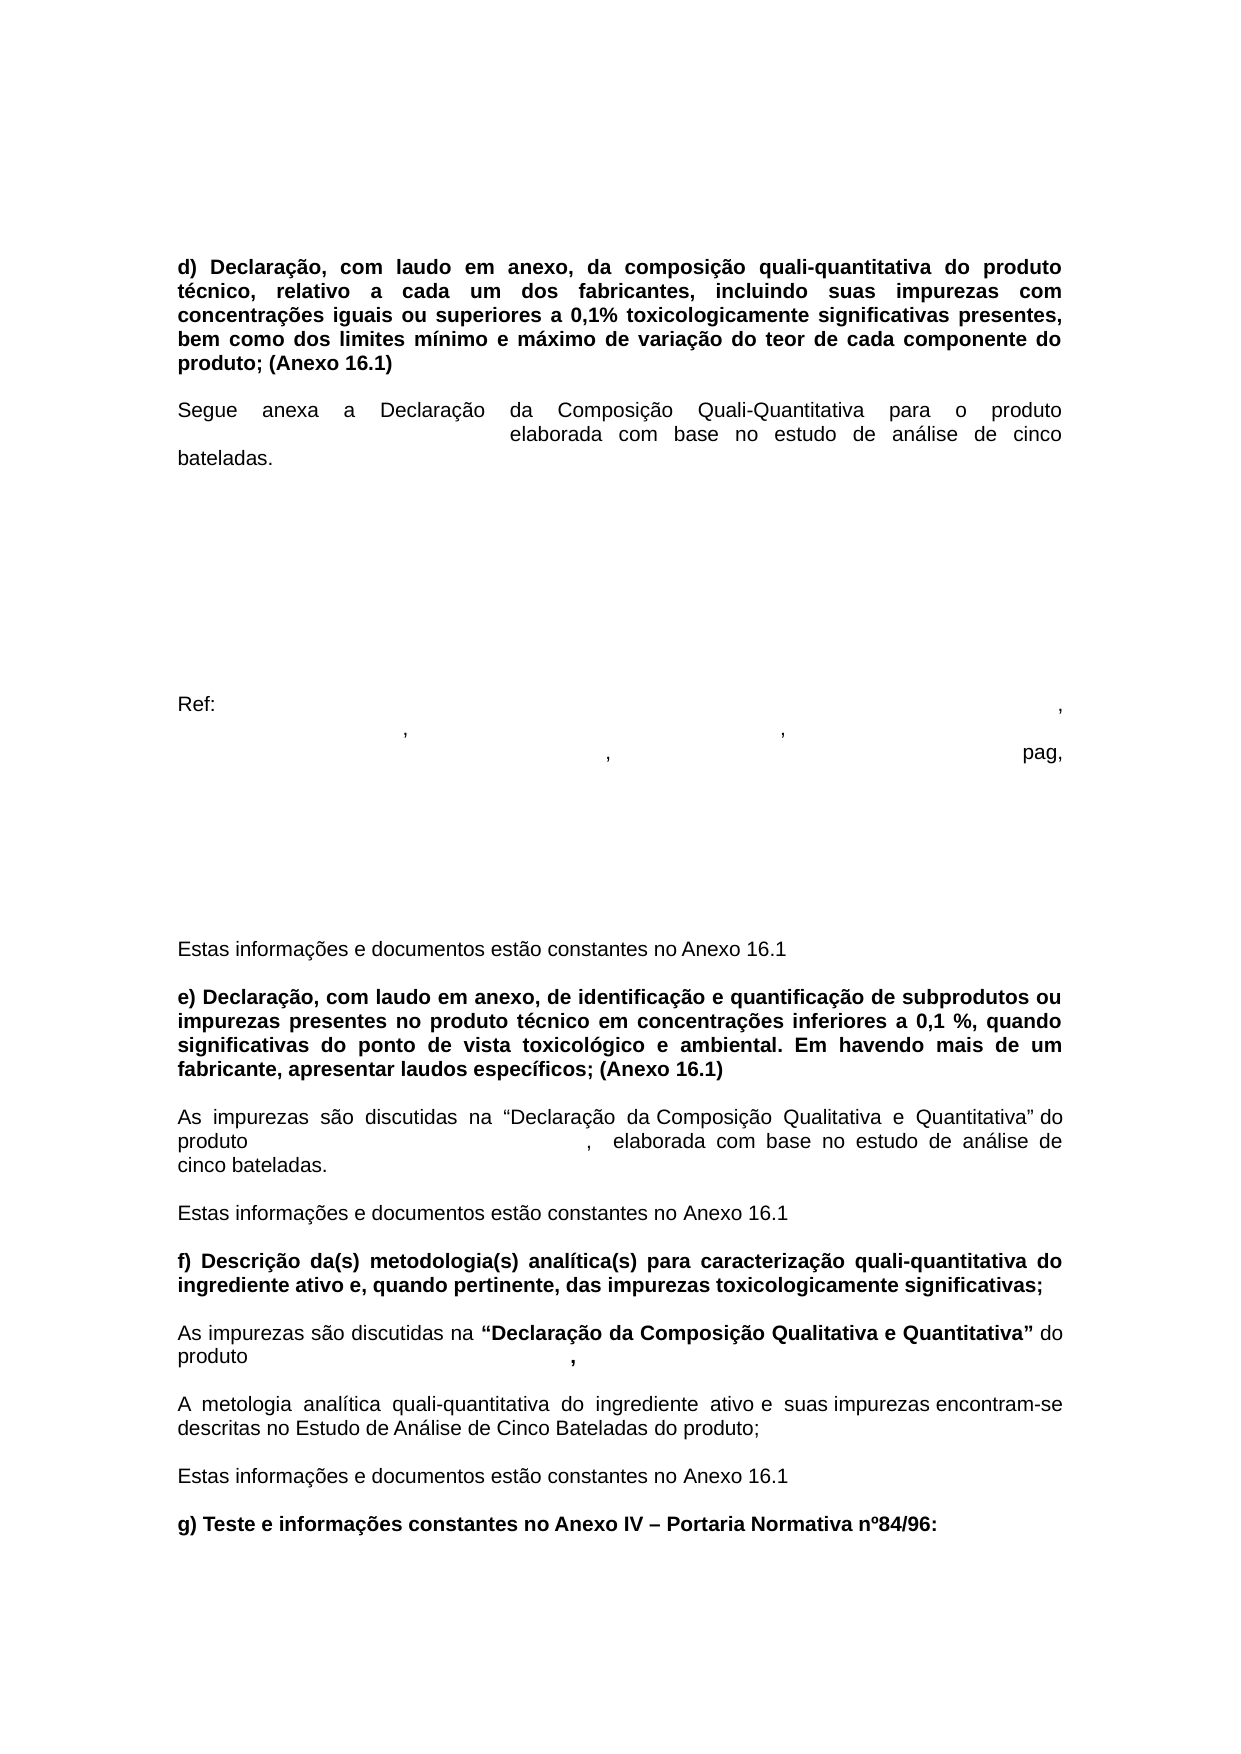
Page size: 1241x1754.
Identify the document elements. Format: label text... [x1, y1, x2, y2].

text <for each="study in filter_doc_presentations(o.study_presentation_ids, 'Five-Batches', 'approved')"> [177, 572, 1063, 620]
text <for each="manufacturer in o.partner_role_in_registry_ids"> [177, 521, 1045, 545]
text </for> [177, 835, 1063, 859]
subtitle As impurezas são discutidas na “Declaração da Composição Qualitativa e Quantitativa” do produto <o.technical_product_id.name>, [177, 1320, 1063, 1368]
list </if> [177, 859, 1063, 883]
subtitle d) Declaração, com laudo em anexo, da composição quali-quantitativa do produto técnico, relativo a cada um dos fabricantes, incluindo suas impurezas com concentrações iguais ou superiores a 0,1% toxicologicamente significativas presentes, bem como dos limites mínimo e máximo de variação do teor de cada componente do produto; (Anexo 16.1) [177, 254, 1063, 374]
subtitle f) Descrição da(s) metodologia(s) analítica(s) para caracterização quali-quantitativa do ingrediente ativo e, quando pertinente, das impurezas toxicologicamente significativas; [177, 1248, 1063, 1296]
subtitle A metologia analítica quali-quantitativa do ingrediente ativo e suas impurezas encontram-se descritas no Estudo de Análise de Cinco Bateladas do produto; [177, 1392, 1063, 1440]
text </for> [177, 886, 1045, 910]
text Estas informações e documentos estão constantes no Anexo 16.1 [177, 937, 1045, 961]
subtitle As impurezas são discutidas na “Declaração da Composição Qualitativa e Quantitativa” do produto <o.technical_product_id.name> , elaborada com base no estudo de análise de cinco bateladas. [177, 1105, 1063, 1177]
text g) Teste e informações constantes no Anexo IV – Portaria Normativa nº84/96: [177, 1512, 1122, 1536]
list </if> [177, 811, 1063, 835]
text <if test="study.study_id.supplier_id.name == manufacturer.partner_id.name"> [177, 620, 1063, 644]
subtitle Estas informações e documentos estão constantes no Anexo 16.1 [177, 1201, 1063, 1224]
text <if test="manufacturer.type =='manufacturer'"> [177, 548, 1063, 572]
list Segue anexa a Declaração da Composição Quali-Quantitativa para o produto <o.technical_product_id.name> elaborada com base no estudo de análise de cinco bateladas. [177, 398, 1063, 470]
subtitle Estas informações e documentos estão constantes no Anexo 16.1 [177, 1464, 1063, 1488]
text <manufacturer.partner_id.name> [177, 668, 1063, 692]
subtitle e) Declaração, com laudo em anexo, de identificação e quantificação de subprodutos ou impurezas presentes no produto técnico em concentrações inferiores a 0,1 %, quando significativas do ponto de vista toxicológico e ambiental. Em havendo mais de um fabricante, apresentar laudos específicos; (Anexo 16.1) [177, 985, 1063, 1081]
text Ref: <study.study_id.reference>, <study.study_id.name>,<study.study_id.laboratory_id.name>, <study.study_id.director_author_id.name>, <study.study_id.number_of_pages> pag, <study.study_id.end_date> [177, 692, 1063, 787]
